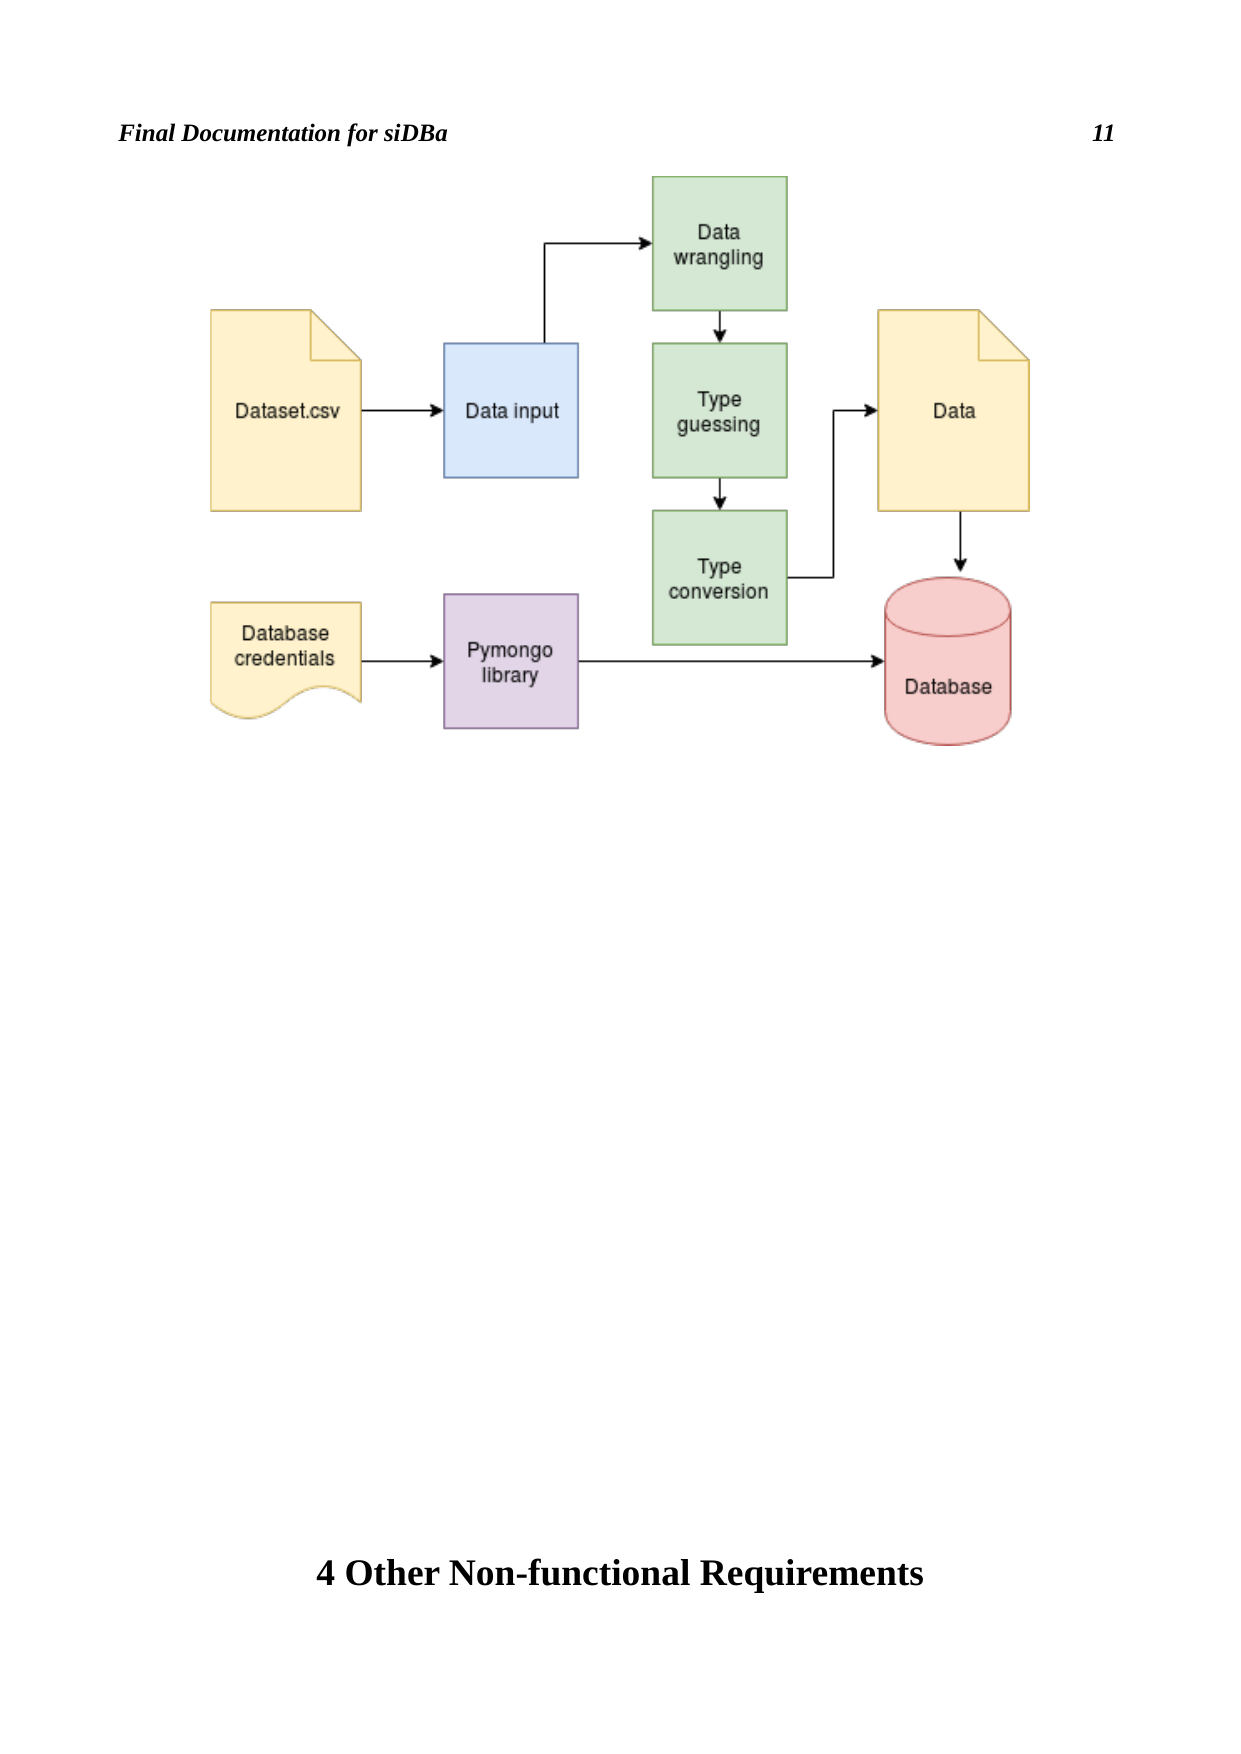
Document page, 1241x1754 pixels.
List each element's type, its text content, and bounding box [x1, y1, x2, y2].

picture [210, 176, 1030, 746]
text 4 Other Non-functional Requirements [118, 1551, 1122, 1594]
